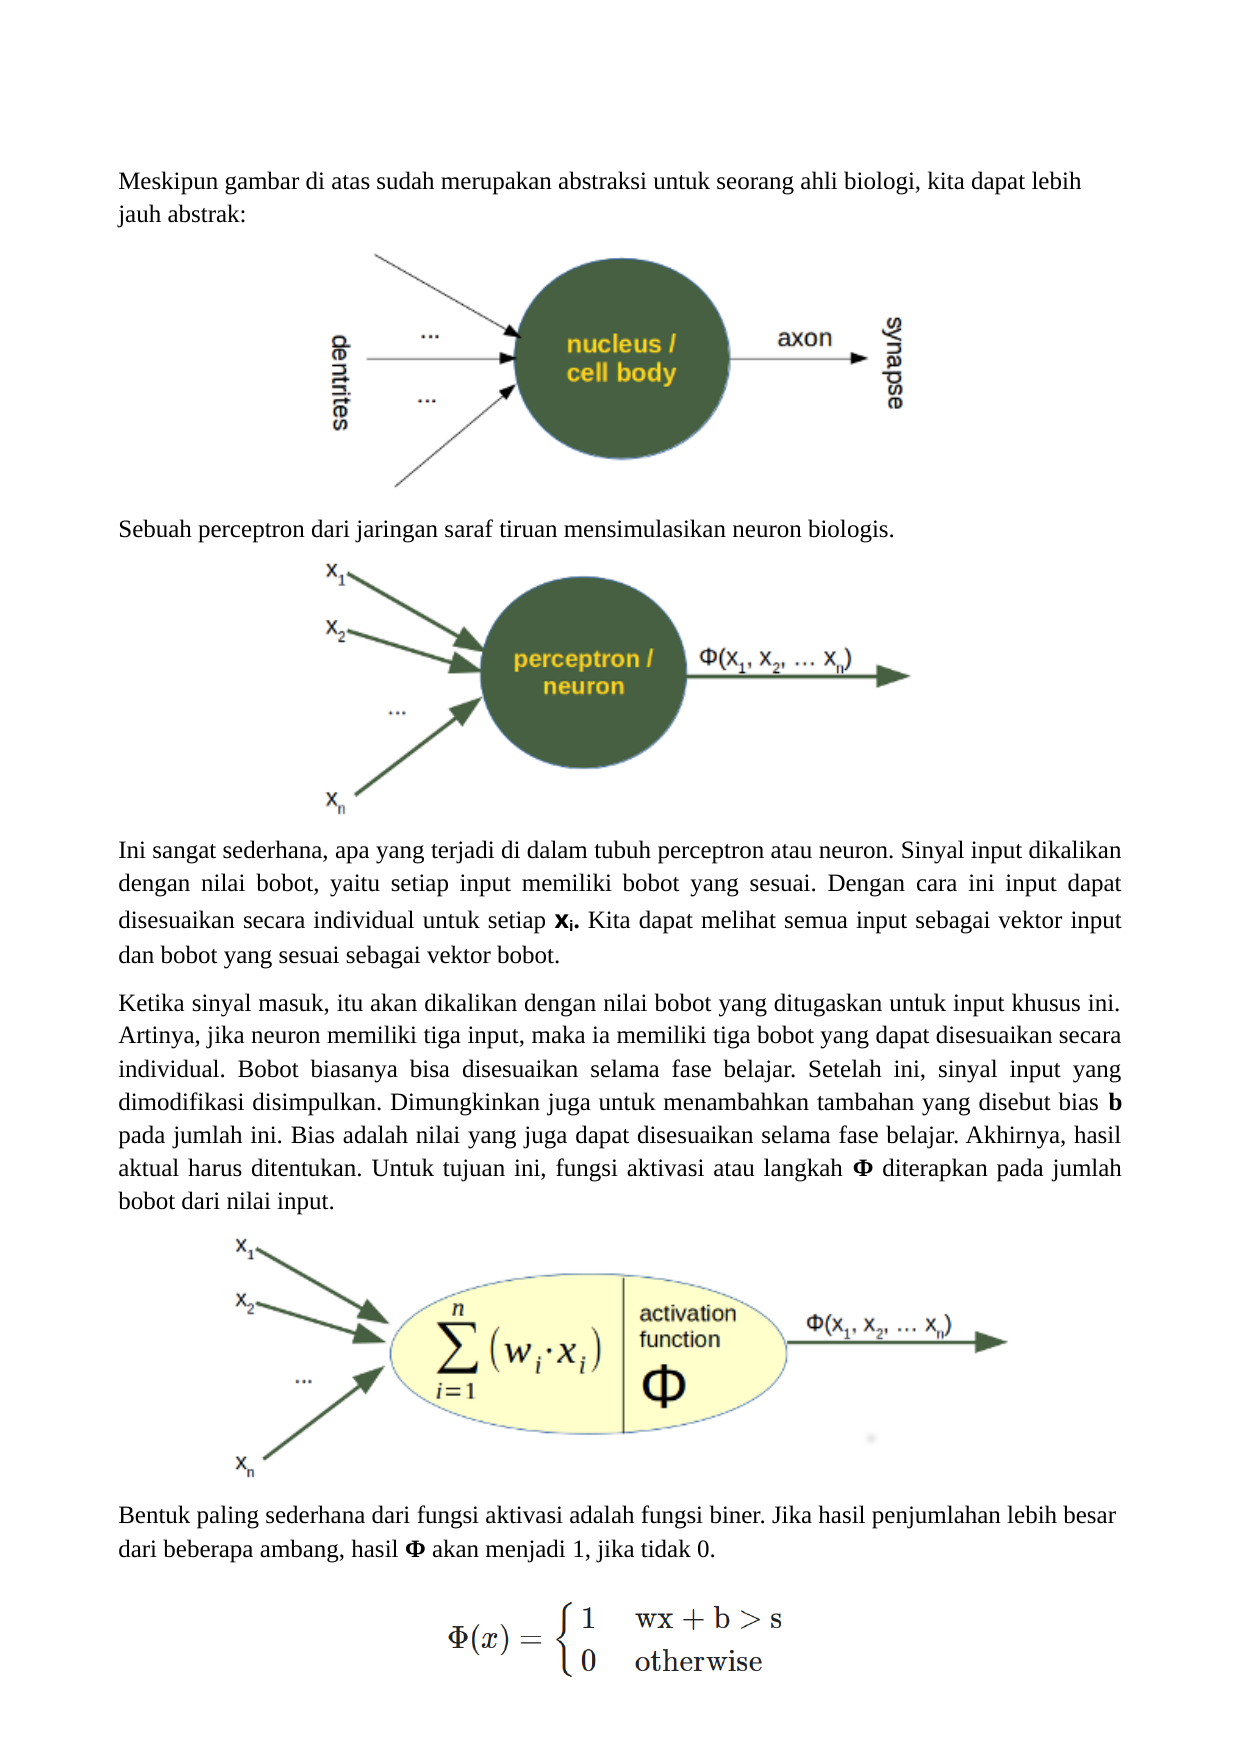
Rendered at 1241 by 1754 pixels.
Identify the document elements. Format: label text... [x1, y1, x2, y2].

text Meskipun gambar di atas sudah merupakan abstraksi untuk seorang ahli biologi, kita dapat lebih jauh abstrak: [118, 166, 1122, 227]
picture [323, 561, 917, 816]
text Sebuah perceptron dari jaringan saraf tiruan mensimulasikan neuron biologis. [118, 514, 1122, 542]
picture [423, 1581, 817, 1687]
picture [229, 1233, 1011, 1482]
text Ketika sinyal masuk, itu akan dikalikan dengan nilai bobot yang ditugaskan untuk input khusus ini. Artinya, jika neuron memiliki tiga input, maka ia memiliki tiga bobot yang dapat disesuaikan secara individual. Bobot biasanya bisa disesuaikan selama fase belajar. Setelah ini, sinyal input yang dimodifikasi disimpulkan. Dimungkinkan juga untuk menambahkan tambahan yang disebut bias b pada jumlah ini. Bias adalah nilai yang juga dapat disesuaikan selama fase belajar. Akhirnya, hasil aktual harus ditentukan. Untuk tujuan ini, fungsi aktivasi atau langkah Φ diterapkan pada jumlah bobot dari nilai input. [118, 988, 1122, 1214]
text Ini sangat sederhana, apa yang terjadi di dalam tubuh perceptron atau neuron. Sinyal input dikalikan dengan nilai bobot, yaitu setiap input memiliki bobot yang sesuai. Dengan cara ini input dapat disesuaikan secara individual untuk setiap xi. Kita dapat melihat semua input sebagai vektor input dan bobot yang sesuai sebagai vektor bobot. [118, 835, 1122, 969]
picture [323, 246, 917, 495]
text Bentuk paling sederhana dari fungsi aktivasi adalah fungsi biner. Jika hasil penjumlahan lebih besar dari beberapa ambang, hasil Φ akan menjadi 1, jika tidak 0. [118, 1501, 1122, 1562]
